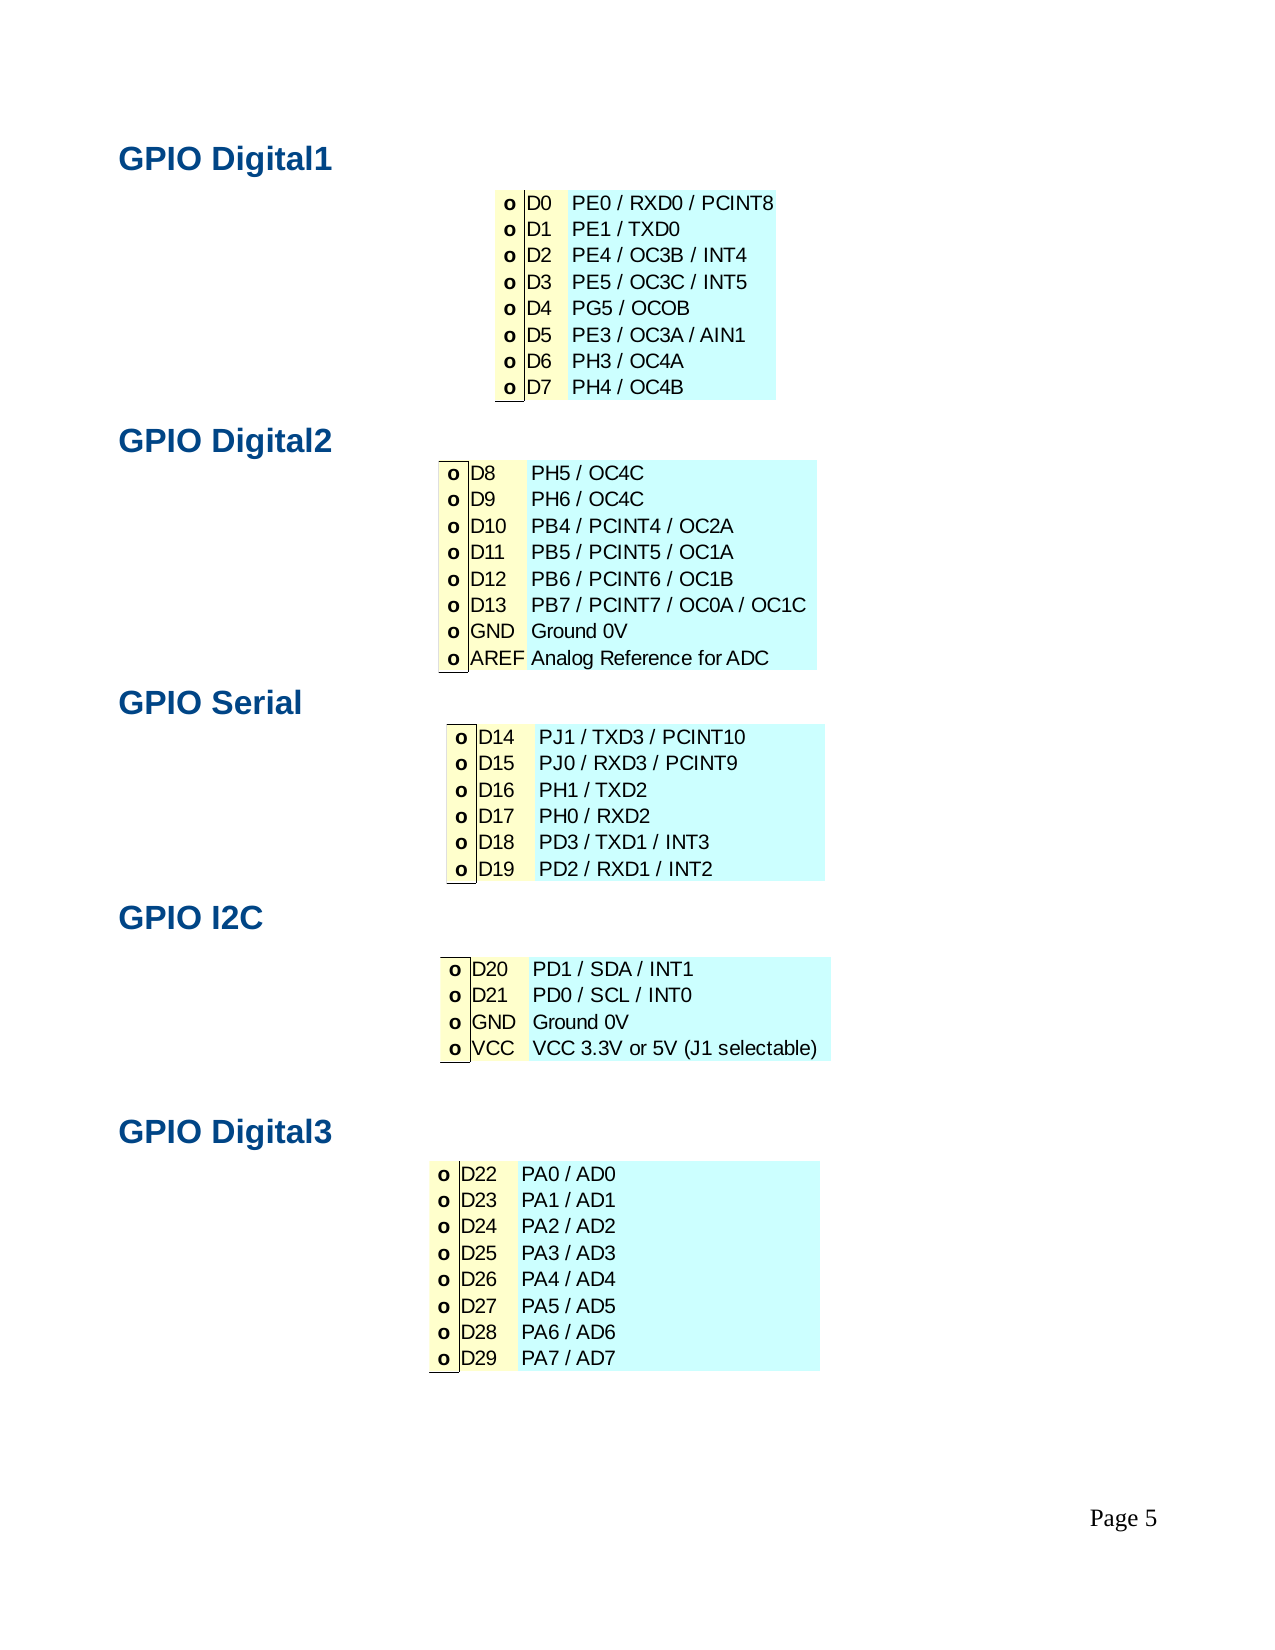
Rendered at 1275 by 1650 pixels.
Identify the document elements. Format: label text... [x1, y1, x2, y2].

subtitle GPIO I2C [118, 898, 1157, 936]
subtitle GPIO Digital1 [118, 139, 1157, 178]
subtitle GPIO Serial [118, 683, 1157, 721]
subtitle GPIO Digital3 [118, 1112, 1157, 1151]
subtitle GPIO Digital2 [118, 420, 1157, 459]
